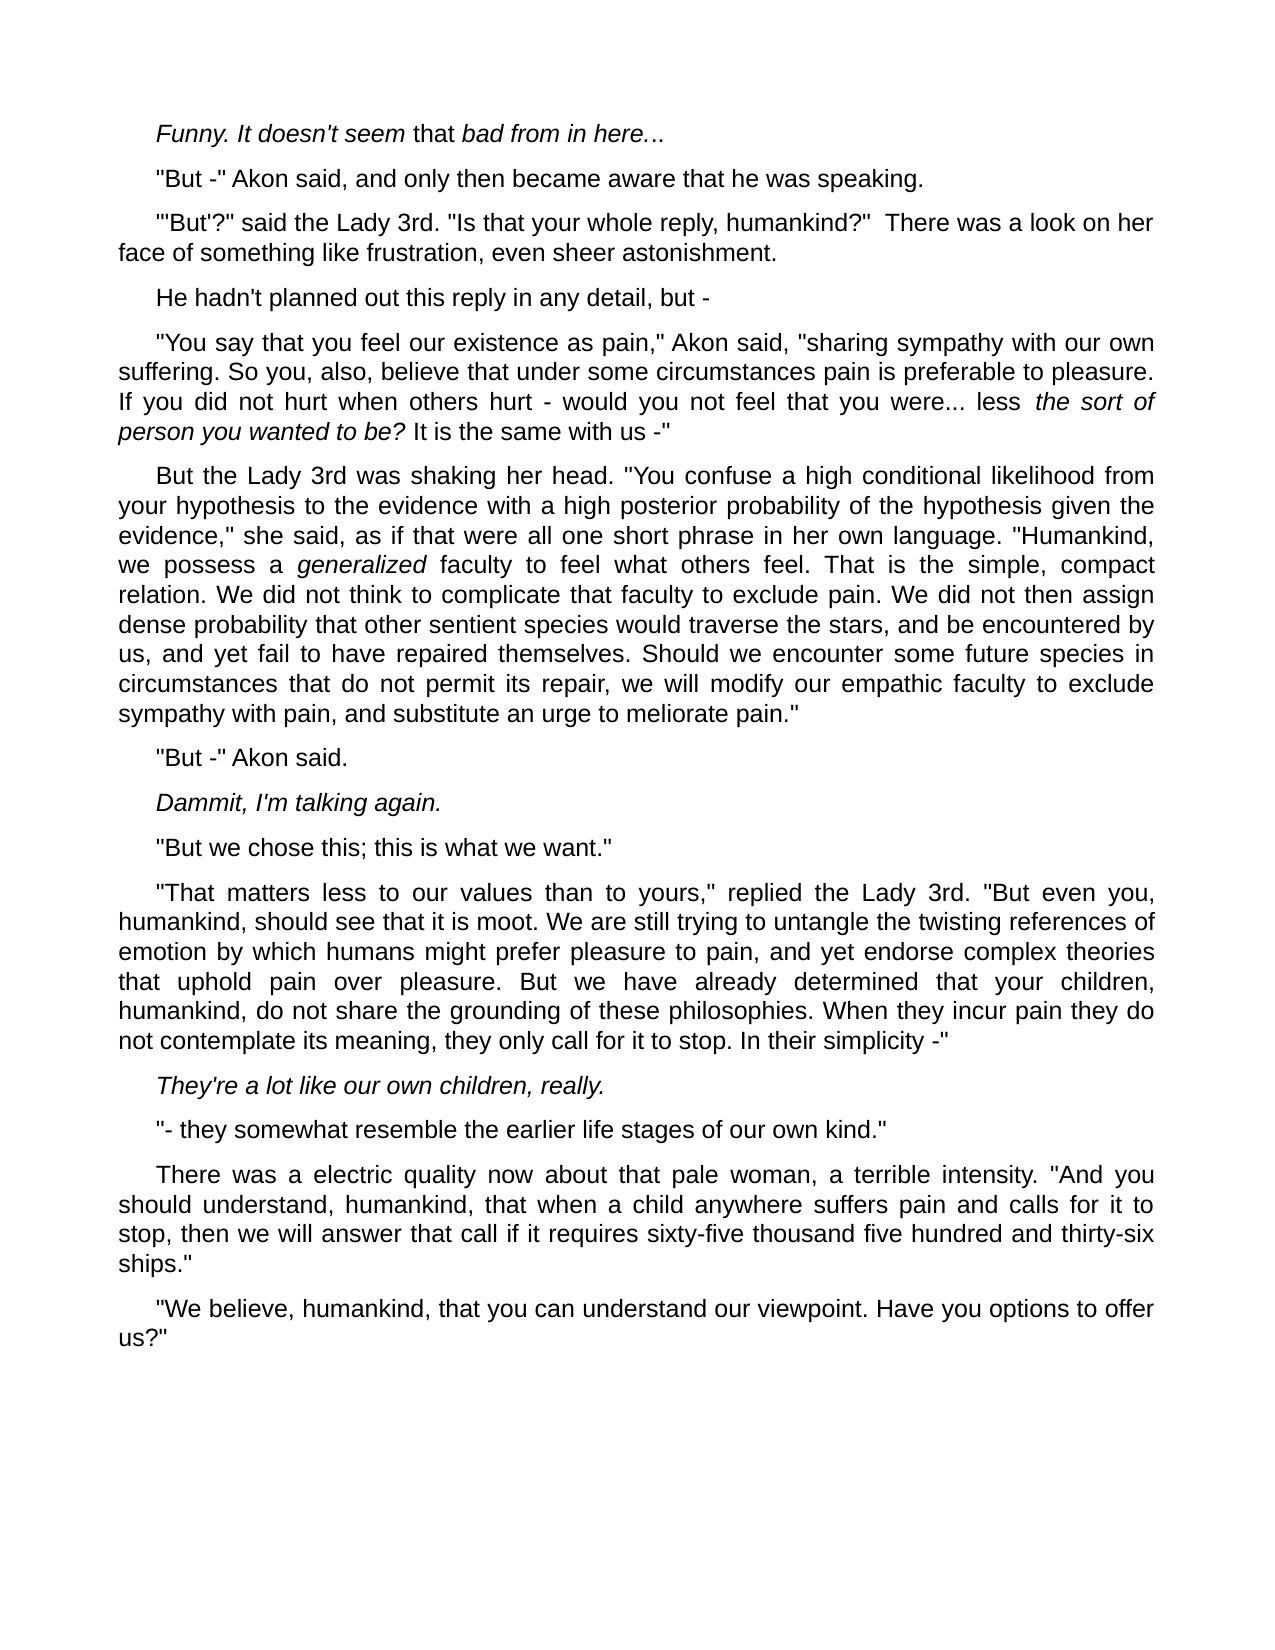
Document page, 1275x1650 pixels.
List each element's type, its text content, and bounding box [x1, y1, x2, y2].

text Funny. It doesn't seem that bad from in here... [118, 118, 1157, 148]
text "'But'?" said the Lady 3rd. "Is that your whole reply, humankind?" There was a look on her face of something like frustration, even sheer astonishment. [118, 207, 1157, 267]
text Dammit, I'm talking again. [118, 787, 1157, 817]
text There was a electric quality now about that pale woman, a terrible intensity. "And you should understand, humankind, that when a child anywhere suffers pain and calls for it to stop, then we will answer that call if it requires sixty-five thousand five hundred and thirty-six ships." [118, 1159, 1157, 1278]
text But the Lady 3rd was shaking her head. "You confuse a high conditional likelihood from your hypothesis to the evidence with a high posterior probability of the hypothesis given the evidence," she said, as if that were all one short phrase in her own language. "Humankind, we possess a generalized faculty to feel what others feel. That is the simple, compact relation. We did not think to complicate that faculty to exclude pain. We did not then assign dense probability that other sentient species would traverse the stars, and be encountered by us, and yet fail to have repaired themselves. Should we encounter some future species in circumstances that do not permit its repair, we will modify our empathic faculty to exclude sympathy with pain, and substitute an urge to meliorate pain." [118, 460, 1157, 727]
text They're a lot like our own children, really. [118, 1070, 1157, 1099]
text "But -" Akon said, and only then became aware that he was speaking. [118, 163, 1157, 192]
text "You say that you feel our existence as pain," Akon said, "sharing sympathy with our own suffering. So you, also, believe that under some circumstances pain is preferable to pleasure. If you did not hurt when others hurt - would you not feel that you were... less the sort of person you wanted to be? It is the same with us -" [118, 327, 1157, 445]
text "But we chose this; this is what we want." [118, 832, 1157, 862]
text "But -" Akon said. [118, 742, 1157, 772]
text "- they somewhat resemble the earlier life stages of our own kind." [118, 1114, 1157, 1144]
text "We believe, humankind, that you can understand our viewpoint. Have you options to offer us?" [118, 1293, 1157, 1352]
text "That matters less to our values than to yours," replied the Lady 3rd. "But even you, humankind, should see that it is moot. We are still trying to untangle the twisting references of emotion by which humans might prefer pleasure to pain, and yet endorse complex theories that uphold pain over pleasure. But we have already determined that your children, humankind, do not share the grounding of these philosophies. When they incur pain they do not contemplate its meaning, they only call for it to stop. In their simplicity -" [118, 877, 1157, 1055]
text He hadn't planned out this reply in any detail, but - [118, 282, 1157, 312]
